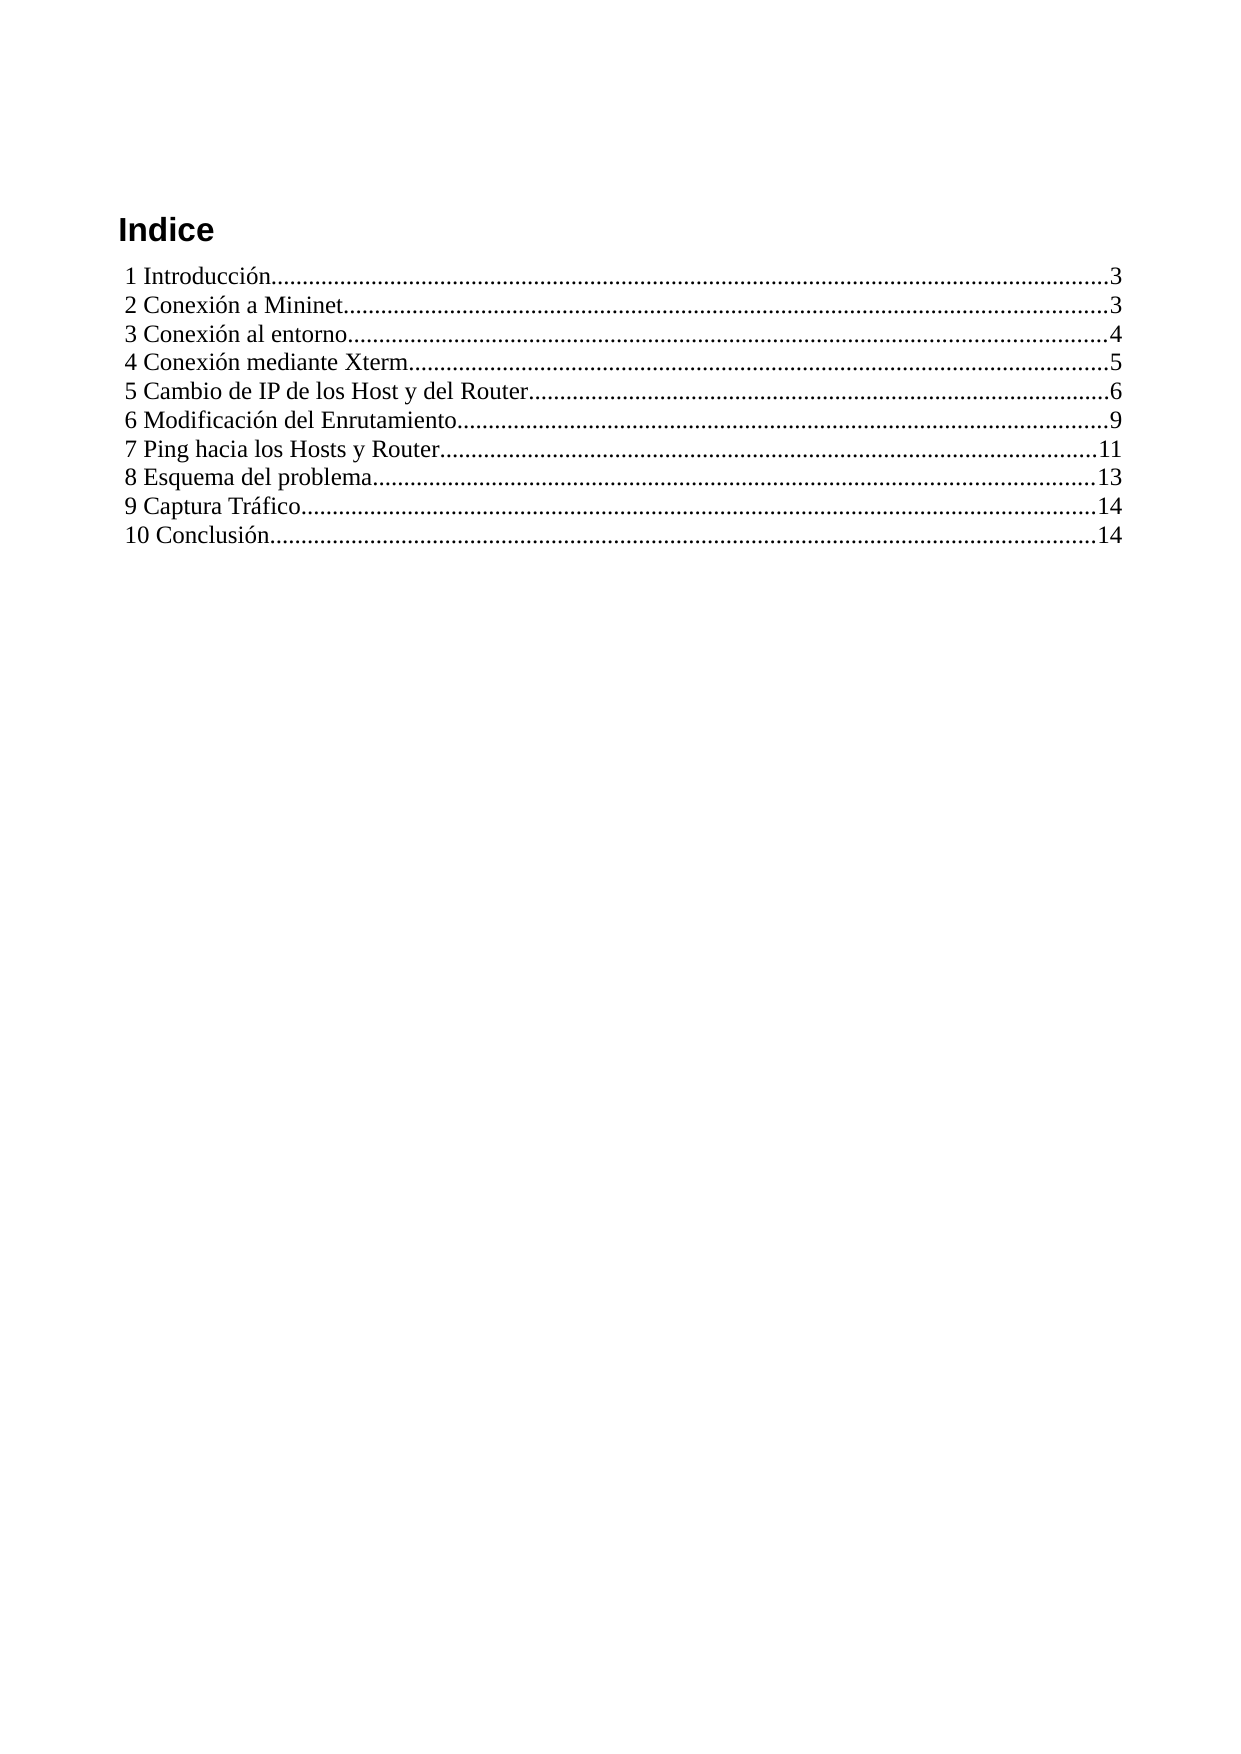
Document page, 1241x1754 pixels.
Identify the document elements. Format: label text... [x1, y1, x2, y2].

text 5 Cambio de IP de los Host y del Router 6 [118, 376, 1122, 405]
text 4 Conexión mediante Xterm 5 [118, 347, 1122, 376]
text 1 Introducción 3 [118, 261, 1122, 290]
text 7 Ping hacia los Hosts y Router 11 [118, 434, 1122, 462]
subtitle Indice [118, 210, 1122, 249]
text 10 Conclusión 14 [118, 520, 1122, 549]
text 9 Captura Tráfico 14 [118, 491, 1122, 520]
text 3 Conexión al entorno 4 [118, 319, 1122, 347]
text 8 Esquema del problema 13 [118, 462, 1122, 491]
text 6 Modificación del Enrutamiento 9 [118, 405, 1122, 434]
text 2 Conexión a Mininet 3 [118, 290, 1122, 319]
